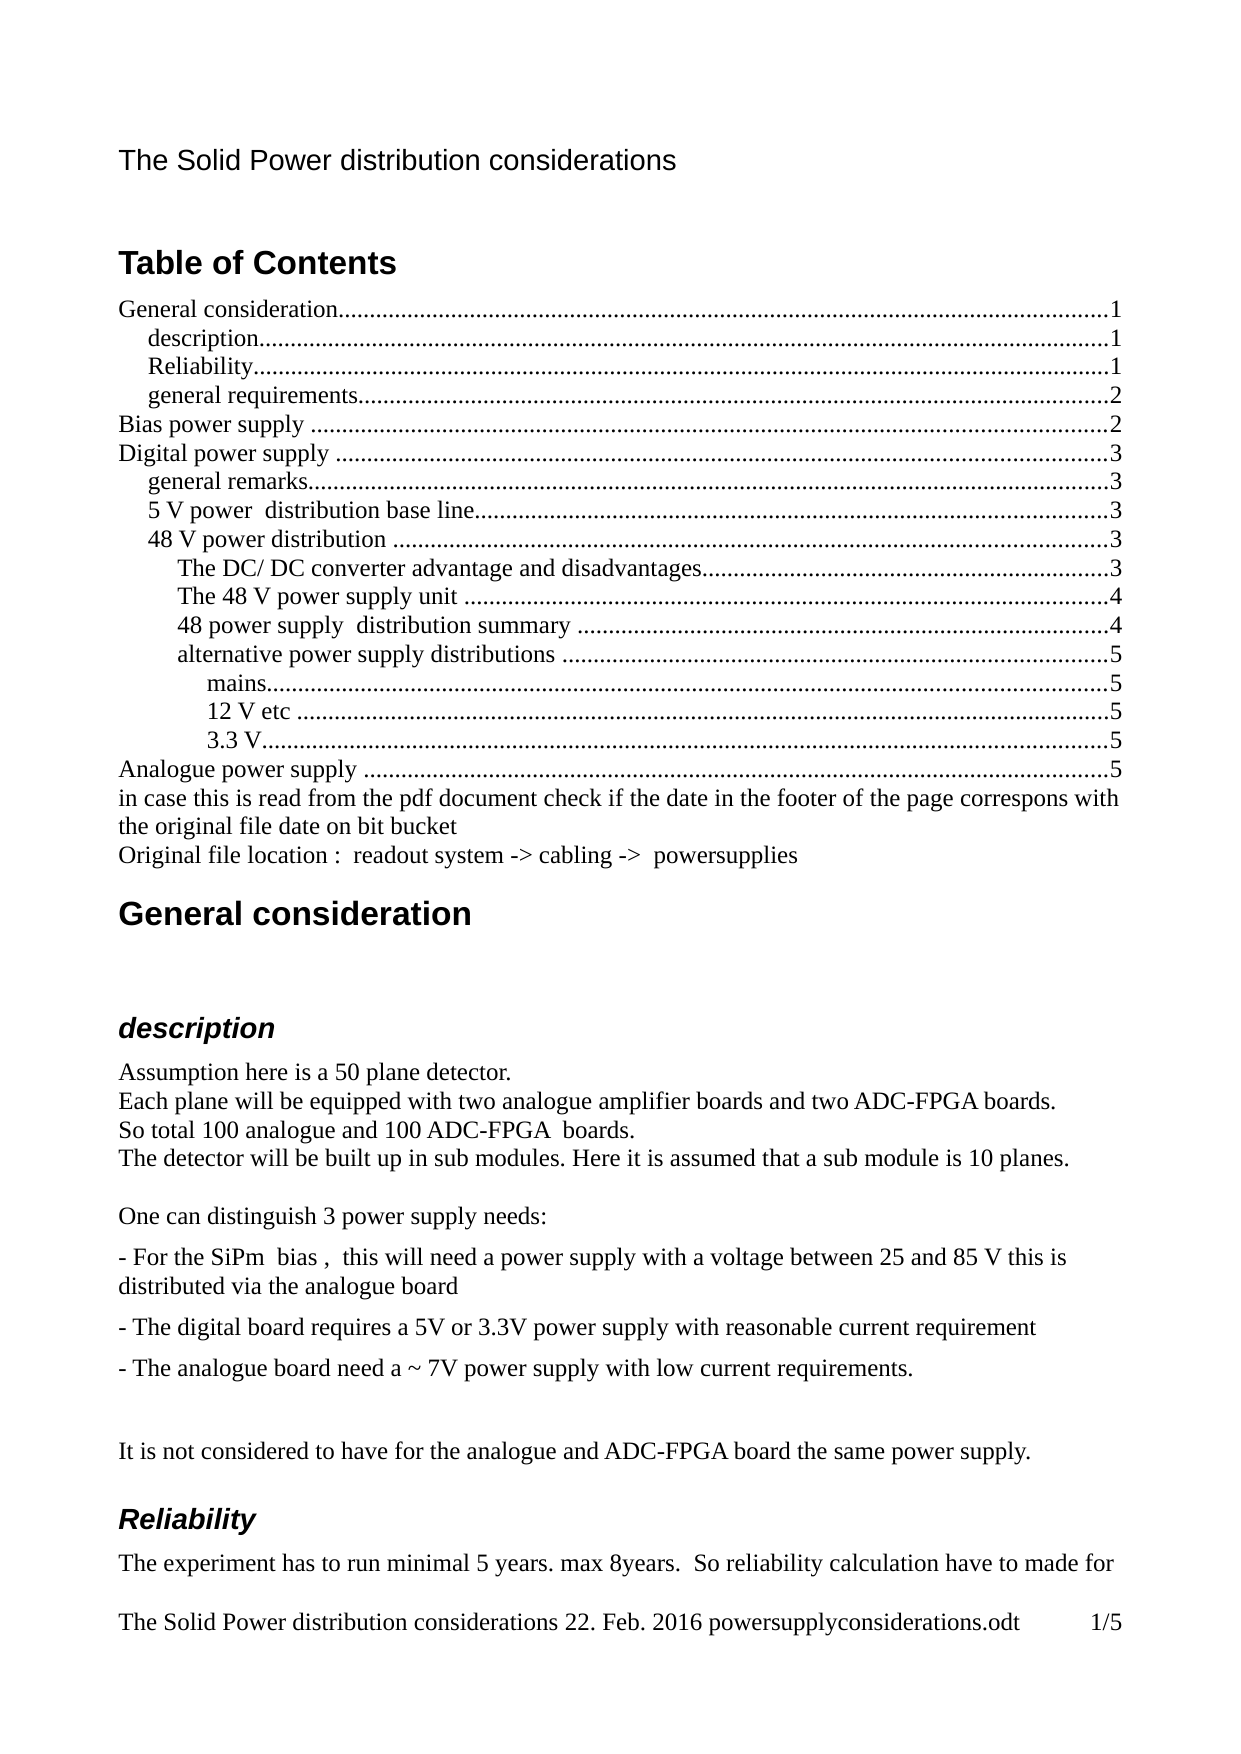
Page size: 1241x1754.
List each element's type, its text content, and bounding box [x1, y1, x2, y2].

subtitle description [118, 1011, 1122, 1045]
text general requirements 2 [148, 380, 1122, 409]
text General consideration 1 [118, 294, 1122, 323]
text Reliability 1 [148, 351, 1122, 380]
text Bias power supply 2 [118, 409, 1122, 438]
text - For the SiPm bias , this will need a power supply with a voltage between 25 and 85 V this is distributed via the analogue board [118, 1242, 1122, 1300]
subtitle General consideration [118, 894, 1122, 932]
text Original file location : readout system -> cabling -> powersupplies [118, 840, 1122, 869]
subtitle Table of Contents [118, 243, 1122, 281]
text Each plane will be equipped with two analogue amplifier boards and two ADC-FPGA boards. [118, 1086, 1122, 1115]
text The 48 V power supply unit 4 [177, 581, 1122, 610]
text 5 V power distribution base line 3 [148, 495, 1122, 524]
text The detector will be built up in sub modules. Here it is assumed that a sub module is 10 planes. [118, 1143, 1122, 1172]
text general remarks 3 [148, 466, 1122, 495]
text 12 V etc 5 [207, 696, 1122, 725]
subtitle Reliability [118, 1502, 1122, 1536]
text Assumption here is a 50 plane detector. [118, 1057, 1122, 1086]
text It is not considered to have for the analogue and ADC-FPGA board the same power supply. [118, 1436, 1122, 1465]
text 48 V power distribution 3 [148, 524, 1122, 553]
text The DC/ DC converter advantage and disadvantages 3 [177, 553, 1122, 581]
text Digital power supply 3 [118, 438, 1122, 466]
text 48 power supply distribution summary 4 [177, 610, 1122, 639]
text alternative power supply distributions 5 [177, 639, 1122, 668]
text description 1 [148, 323, 1122, 351]
text mains 5 [207, 668, 1122, 696]
text Analogue power supply 5 [118, 754, 1122, 783]
text One can distinguish 3 power supply needs: [118, 1201, 1122, 1230]
text So total 100 analogue and 100 ADC-FPGA boards. [118, 1115, 1122, 1143]
text in case this is read from the pdf document check if the date in the footer of the page correspons with the original file date on bit bucket [118, 783, 1122, 840]
text - The digital board requires a 5V or 3.3V power supply with reasonable current requirement [118, 1312, 1122, 1341]
subtitle The Solid Power distribution considerations [118, 143, 1122, 177]
text - The analogue board need a ~ 7V power supply with low current requirements. [118, 1353, 1122, 1382]
text The experiment has to run minimal 5 years. max 8years. So reliability calculation have to made for [118, 1548, 1122, 1577]
text 3.3 V 5 [207, 725, 1122, 754]
